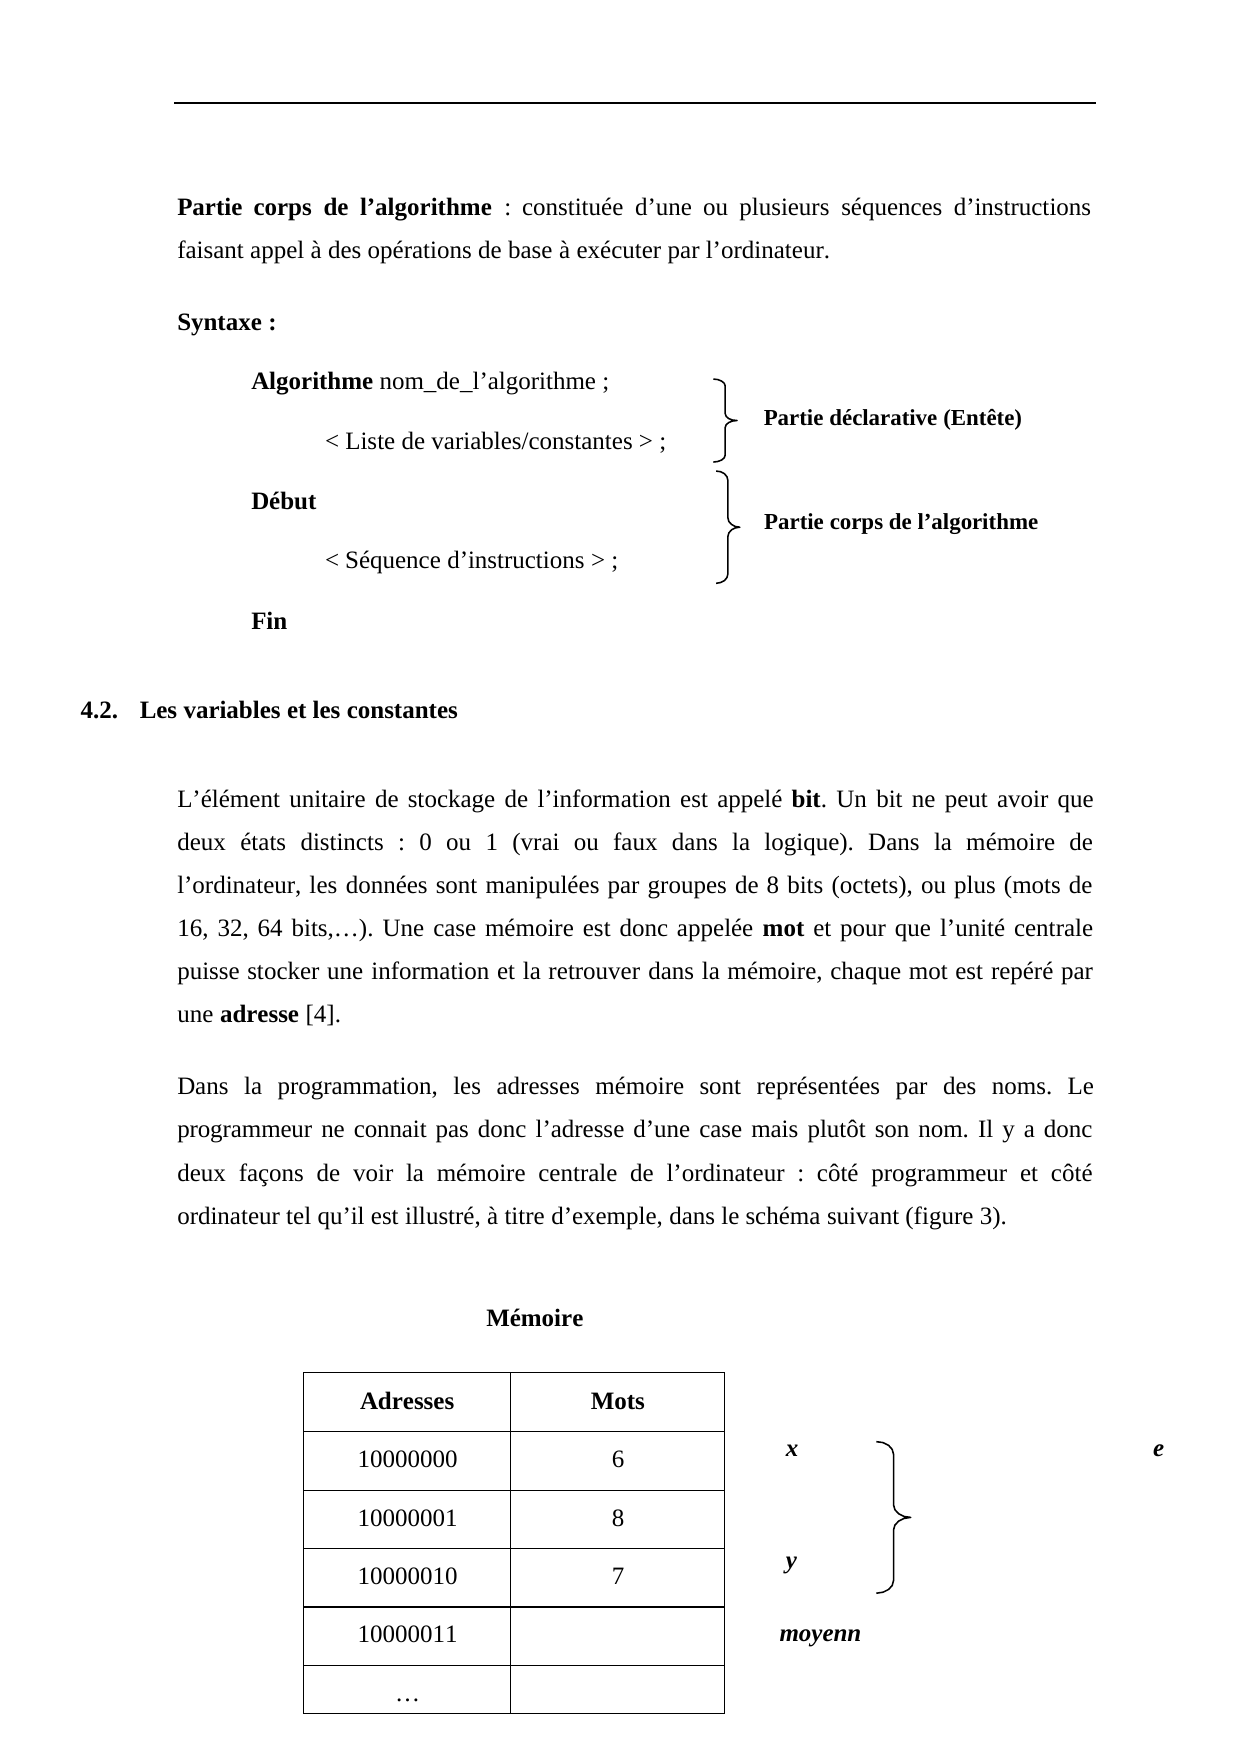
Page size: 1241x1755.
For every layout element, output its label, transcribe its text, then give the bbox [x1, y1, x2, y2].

text L’élément unitaire de stockage de l’information est appelé bit. Un bit ne peut avoir que deux états distincts : 0 ou 1 (vrai ou faux dans la logique). Dans la mémoire de l’ordinateur, les données sont manipulées par groupes de 8 bits (octets), ou plus (mots de 16, 32, 64 bits,…). Une case mémoire est donc appelée mot et pour que l’unité centrale puisse stocker une information et la retrouver dans la mémoire, chaque mot est repéré par une adresse [4]. [177, 784, 1094, 1028]
text Dans la programmation, les adresses mémoire sont représentées par des noms. Le programmeur ne connait pas donc l’adresse d’une case mais plutôt son nom. Il y a donc deux façons de voir la mémoire centrale de l’ordinateur : côté programmeur et côté ordinateur tel qu’il est illustré, à titre d’exemple, dans le schéma suivant (figure 3). [177, 1071, 1094, 1229]
table_cell 10000010 [304, 1549, 510, 1606]
subtitle Mémoire [151, 1303, 918, 1331]
table_cell 8 [511, 1491, 724, 1548]
table_cell [511, 1608, 724, 1665]
subtitle x y [786, 1433, 800, 1574]
text moyenn [779, 1618, 873, 1647]
text Partie corps de l’algorithme [764, 508, 1155, 535]
subtitle Fin [251, 606, 671, 635]
table_header Adresses [304, 1373, 510, 1431]
table_cell [511, 1666, 724, 1713]
table_cell 7 [511, 1549, 724, 1606]
subtitle Syntaxe : [177, 307, 671, 336]
text Partie déclarative (Entête) [763, 404, 1155, 430]
subtitle Début [251, 486, 671, 515]
text Algorithme nom_de_l’algorithme ; [251, 366, 671, 395]
table_cell … [304, 1666, 510, 1713]
table_cell 6 [511, 1432, 724, 1489]
text e [1153, 1433, 1241, 1462]
table_cell 10000011 [304, 1608, 510, 1665]
text < Liste de variables/constantes > ; [325, 426, 671, 455]
table_cell 10000000 [304, 1432, 510, 1489]
table_cell 10000001 [304, 1491, 510, 1548]
text Partie corps de l’algorithme : constituée d’une ou plusieurs séquences d’instructions faisant appel à des opérations de base à exécuter par l’ordinateur. [177, 192, 1155, 263]
table_header Mots [511, 1373, 724, 1431]
list Les variables et les constantes [80, 695, 671, 723]
text < Séquence d’instructions > ; [325, 546, 671, 574]
